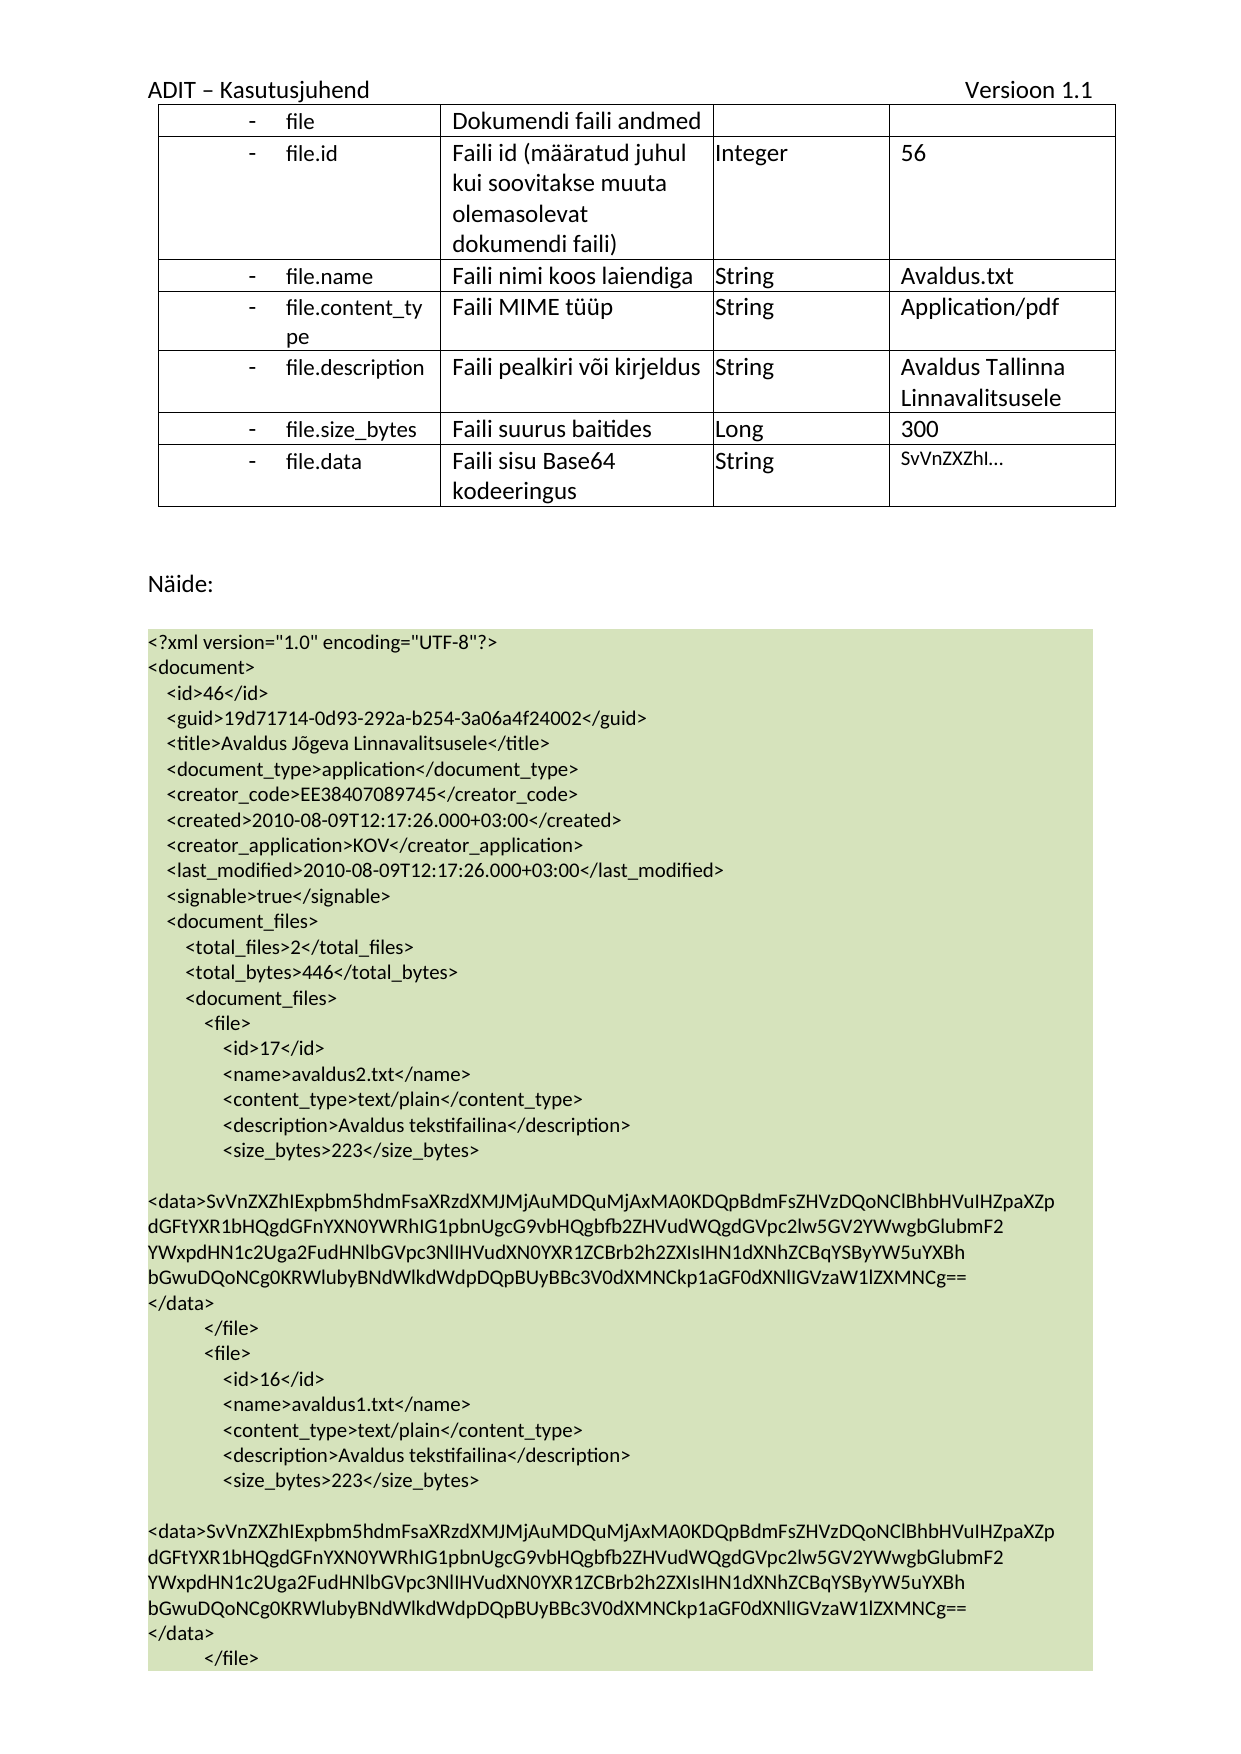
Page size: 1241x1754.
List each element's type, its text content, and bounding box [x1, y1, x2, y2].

text <document_files> [148, 985, 1093, 1010]
table_cell [890, 105, 1115, 136]
text </data> [148, 1290, 1093, 1315]
text <description>Avaldus tekstifailina</description> [148, 1442, 1093, 1468]
text <last_modified>2010-08-09T12:17:26.000+03:00</last_modified> [148, 858, 1093, 883]
table_cell Faili pealkiri või kirjeldus [441, 351, 713, 412]
text YWxpdHN1c2Uga2FudHNlbGVpc3NlIHVudXN0YXR1ZCBrb2h2ZXIsIHN1dXNhZCBqYSByYW5uYXBh [148, 1569, 1093, 1595]
table_cell String [714, 351, 889, 412]
text <creator_application>KOV</creator_application> [148, 832, 1093, 858]
text <file> [148, 1341, 1093, 1366]
text </data> [148, 1620, 1093, 1646]
table_cell Avaldus Tallinna Linnavalitsusele [890, 351, 1115, 412]
text </file> [148, 1646, 1093, 1671]
text <data>SvVnZXZhIExpbm5hdmFsaXRzdXMJMjAuMDQuMjAxMA0KDQpBdmFsZHVzDQoNClBhbHVuIHZpaXZp [148, 1493, 1093, 1544]
text <id>46</id> [148, 680, 1093, 705]
text <file> [148, 1010, 1093, 1036]
table_cell String [714, 292, 889, 350]
text <data>SvVnZXZhIExpbm5hdmFsaXRzdXMJMjAuMDQuMjAxMA0KDQpBdmFsZHVzDQoNClBhbHVuIHZpaXZp [148, 1163, 1093, 1213]
table_cell Faili suurus baitides [441, 413, 713, 444]
text <created>2010-08-09T12:17:26.000+03:00</created> [148, 807, 1093, 832]
table_cell Faili id (määratud juhul kui soovitakse muuta olemasolevat dokumendi faili) [441, 137, 713, 259]
text <id>16</id> [148, 1366, 1093, 1391]
table_cell String [714, 260, 889, 291]
table_cell Faili MIME tüüp [441, 292, 713, 350]
table_cell Application/pdf [890, 292, 1115, 350]
table_cell file.description [159, 351, 440, 412]
text <document> [148, 654, 1093, 680]
text <content_type>text/plain</content_type> [148, 1086, 1093, 1112]
table_cell 56 [890, 137, 1115, 259]
table_cell file.data [159, 445, 440, 506]
text YWxpdHN1c2Uga2FudHNlbGVpc3NlIHVudXN0YXR1ZCBrb2h2ZXIsIHN1dXNhZCBqYSByYW5uYXBh [148, 1239, 1093, 1264]
table_cell file.size_bytes [159, 413, 440, 444]
text <title>Avaldus Jõgeva Linnavalitsusele</title> [148, 731, 1093, 756]
text bGwuDQoNCg0KRWlubyBNdWlkdWdpDQpBUyBBc3V0dXMNCkp1aGF0dXNlIGVzaW1lZXMNCg== [148, 1595, 1093, 1620]
table_cell file.content_type [159, 292, 440, 350]
text <total_files>2</total_files> [148, 934, 1093, 959]
table_cell [714, 105, 889, 136]
text <size_bytes>223</size_bytes> [148, 1137, 1093, 1163]
text <document_type>application</document_type> [148, 756, 1093, 781]
table_cell file [159, 105, 440, 136]
text dGFtYXR1bHQgdGFnYXN0YWRhIG1pbnUgcG9vbHQgbfb2ZHVudWQgdGVpc2lw5GV2YWwgbGlubmF2 [148, 1544, 1093, 1569]
text <document_files> [148, 908, 1093, 934]
table_cell Long [714, 413, 889, 444]
text <guid>19d71714-0d93-292a-b254-3a06a4f24002</guid> [148, 705, 1093, 731]
text <creator_code>EE38407089745</creator_code> [148, 781, 1093, 807]
table_cell Avaldus.txt [890, 260, 1115, 291]
text <signable>true</signable> [148, 883, 1093, 908]
table_cell 300 [890, 413, 1115, 444]
text </file> [148, 1315, 1093, 1341]
table_cell SvVnZXZhI… [890, 445, 1115, 506]
text <size_bytes>223</size_bytes> [148, 1468, 1093, 1493]
text <name>avaldus1.txt</name> [148, 1391, 1093, 1417]
table_cell Dokumendi faili andmed [441, 105, 713, 136]
text <name>avaldus2.txt</name> [148, 1061, 1093, 1086]
text <total_bytes>446</total_bytes> [148, 959, 1093, 985]
text dGFtYXR1bHQgdGFnYXN0YWRhIG1pbnUgcG9vbHQgbfb2ZHVudWQgdGVpc2lw5GV2YWwgbGlubmF2 [148, 1213, 1093, 1239]
table_cell String [714, 445, 889, 506]
text bGwuDQoNCg0KRWlubyBNdWlkdWdpDQpBUyBBc3V0dXMNCkp1aGF0dXNlIGVzaW1lZXMNCg== [148, 1264, 1093, 1290]
text <description>Avaldus tekstifailina</description> [148, 1112, 1093, 1137]
table_cell Integer [714, 137, 889, 259]
table_cell Faili sisu Base64 kodeeringus [441, 445, 713, 506]
text <content_type>text/plain</content_type> [148, 1417, 1093, 1442]
text Näide: [148, 568, 1093, 598]
text <?xml version="1.0" encoding="UTF-8"?> [148, 629, 1093, 654]
table_cell file.name [159, 260, 440, 291]
text <id>17</id> [148, 1036, 1093, 1061]
table_cell Faili nimi koos laiendiga [441, 260, 713, 291]
table_cell file.id [159, 137, 440, 259]
